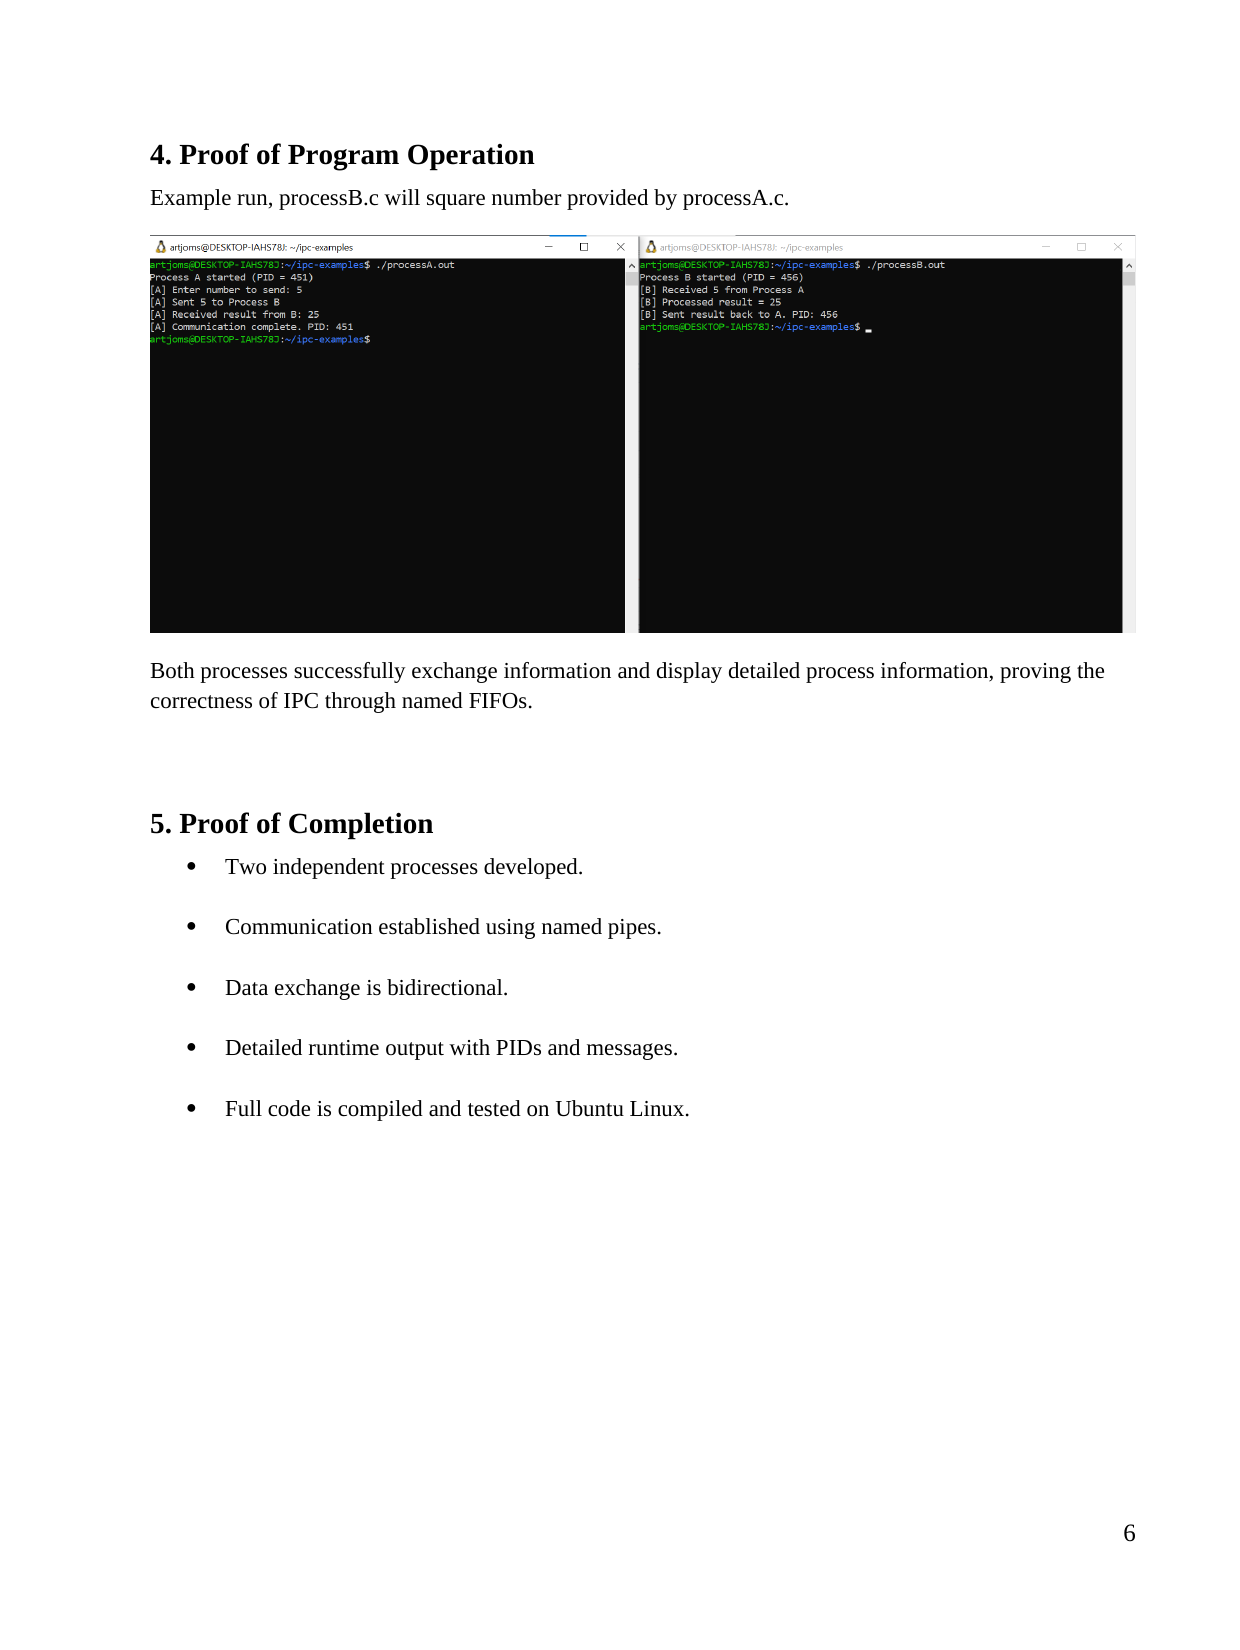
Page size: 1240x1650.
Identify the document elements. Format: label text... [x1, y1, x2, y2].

text Example run, processB.c will square number provided by processA.c. [150, 184, 1135, 211]
subtitle 5. Proof of Completion [150, 806, 1135, 840]
list Detailed runtime output with PIDs and messages. [187, 1034, 1135, 1091]
text Both processes successfully exchange information and display detailed process information, proving the correctness of IPC through named FIFOs. [150, 657, 1135, 714]
list Full code is compiled and tested on Ubuntu Linux. [187, 1095, 1135, 1121]
subtitle 4. Proof of Program Operation [150, 137, 1135, 171]
list Communication established using named pipes. [187, 913, 1135, 970]
list Two independent processes developed. [187, 853, 1135, 909]
list Data exchange is bidirectional. [187, 974, 1135, 1030]
